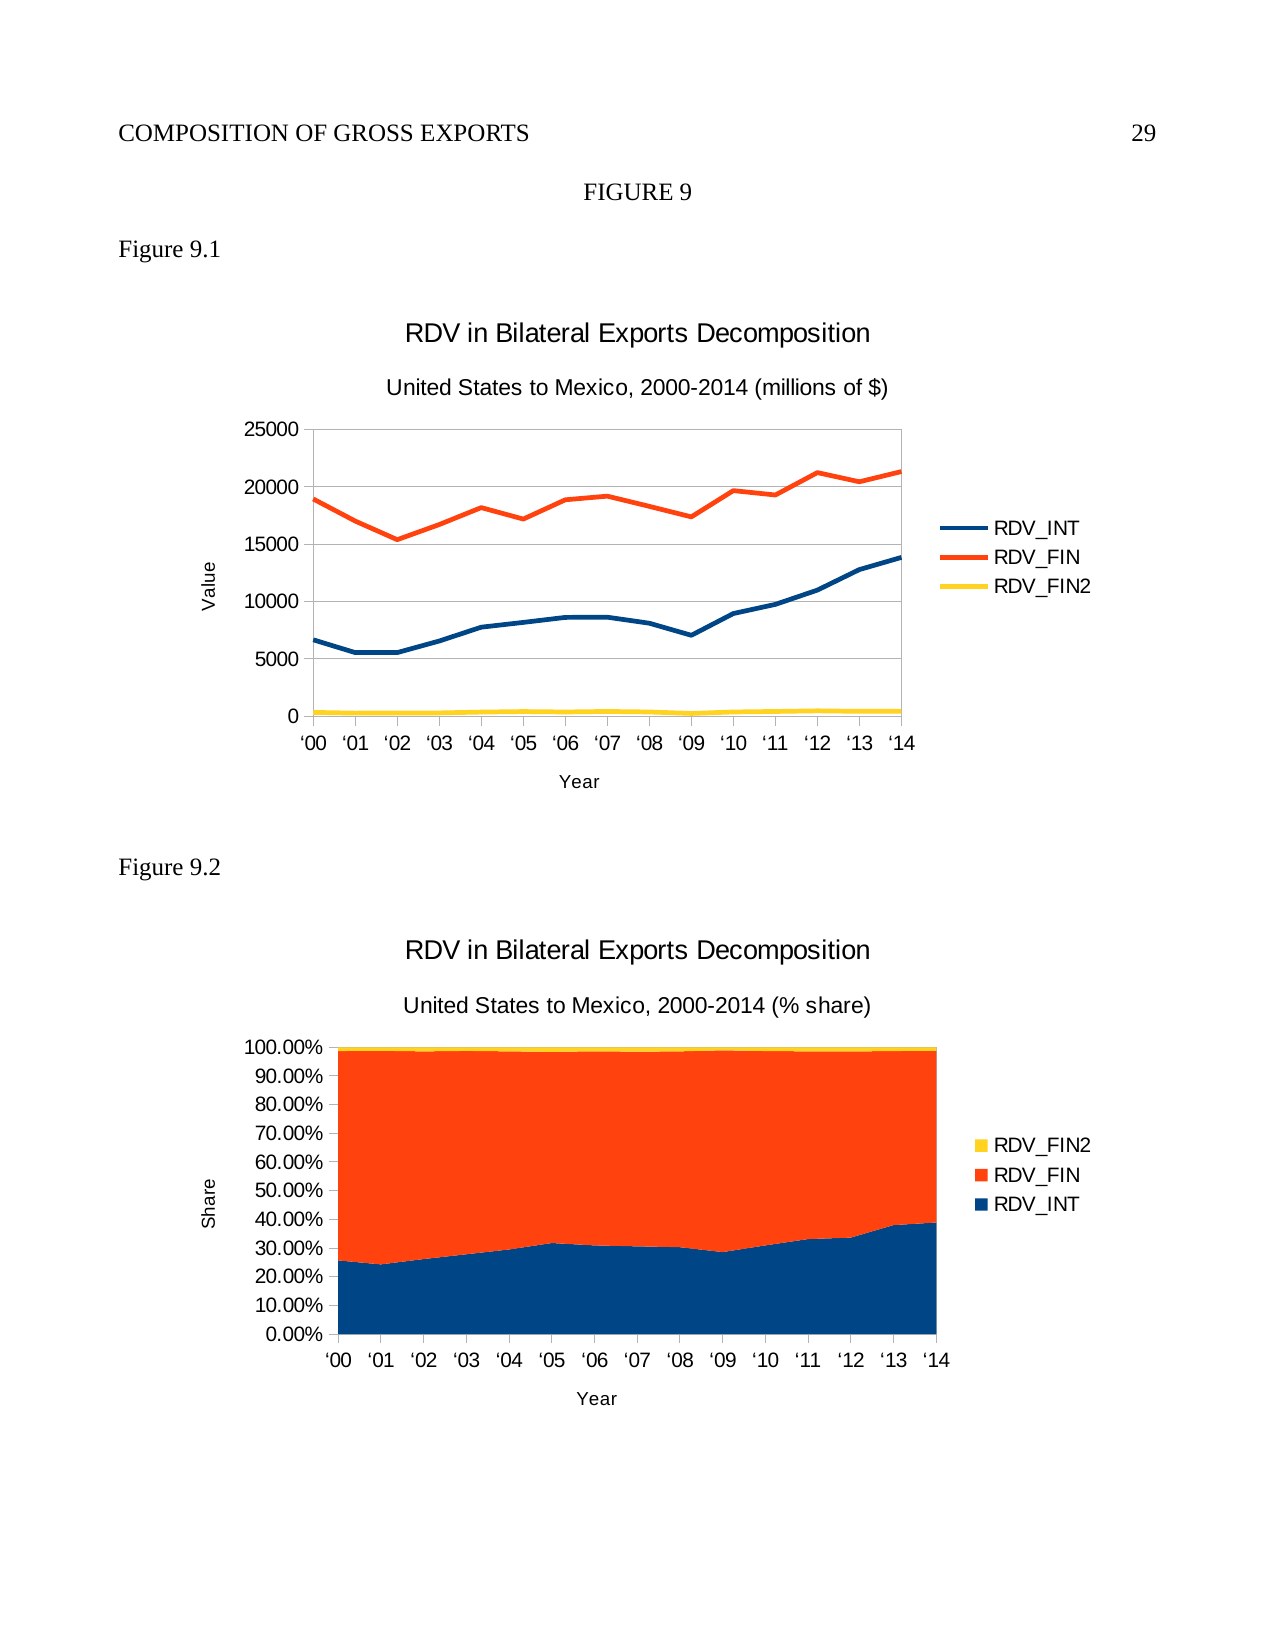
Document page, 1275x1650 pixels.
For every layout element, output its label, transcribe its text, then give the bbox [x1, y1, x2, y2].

text Figure 9.2 [118, 852, 1157, 881]
text FIGURE 9 [118, 177, 1157, 206]
text Figure 9.1 [118, 234, 1157, 263]
